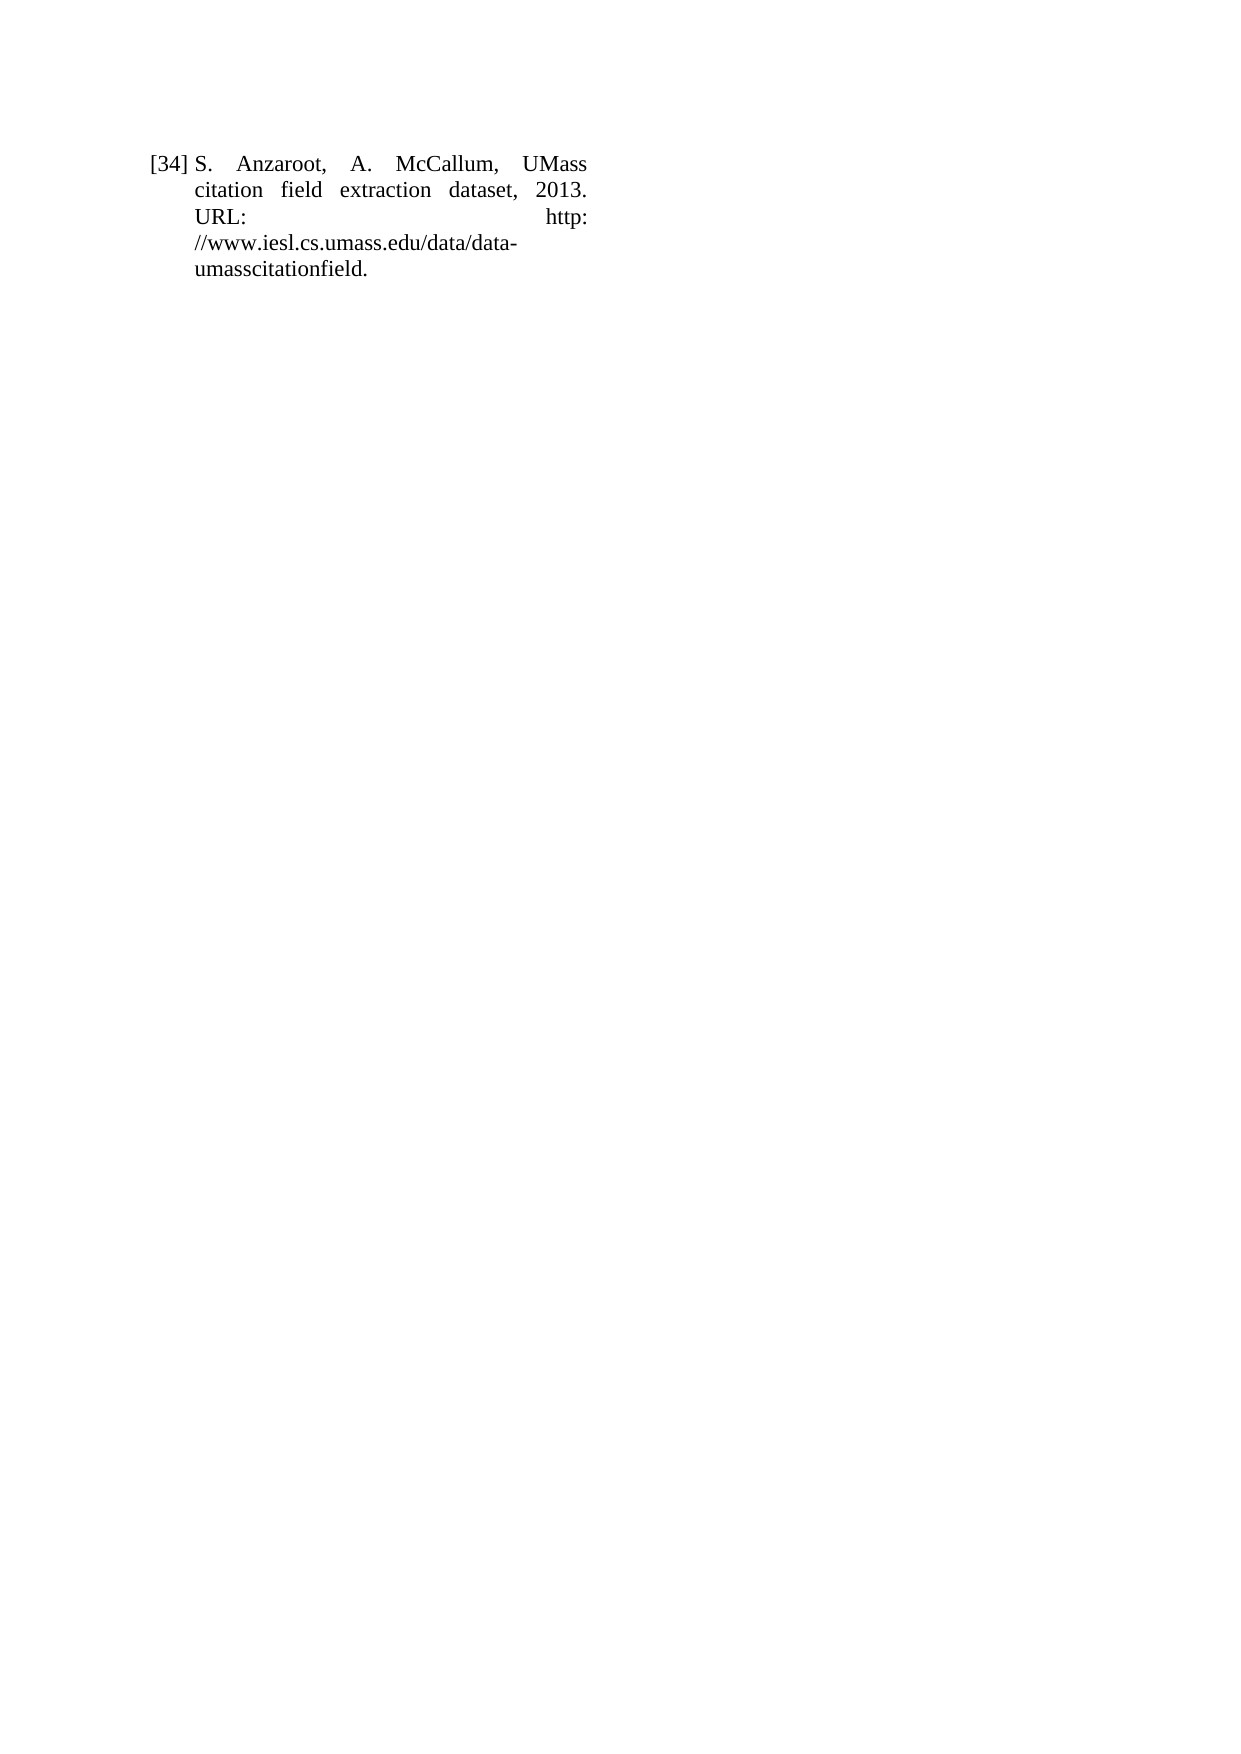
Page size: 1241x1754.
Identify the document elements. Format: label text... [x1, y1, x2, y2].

list S. Anzaroot, A. McCallum, UMass citation field extraction dataset, 2013. URL: http: //www.iesl.cs.umass.edu/data/data-umasscitationfield. [150, 150, 588, 282]
